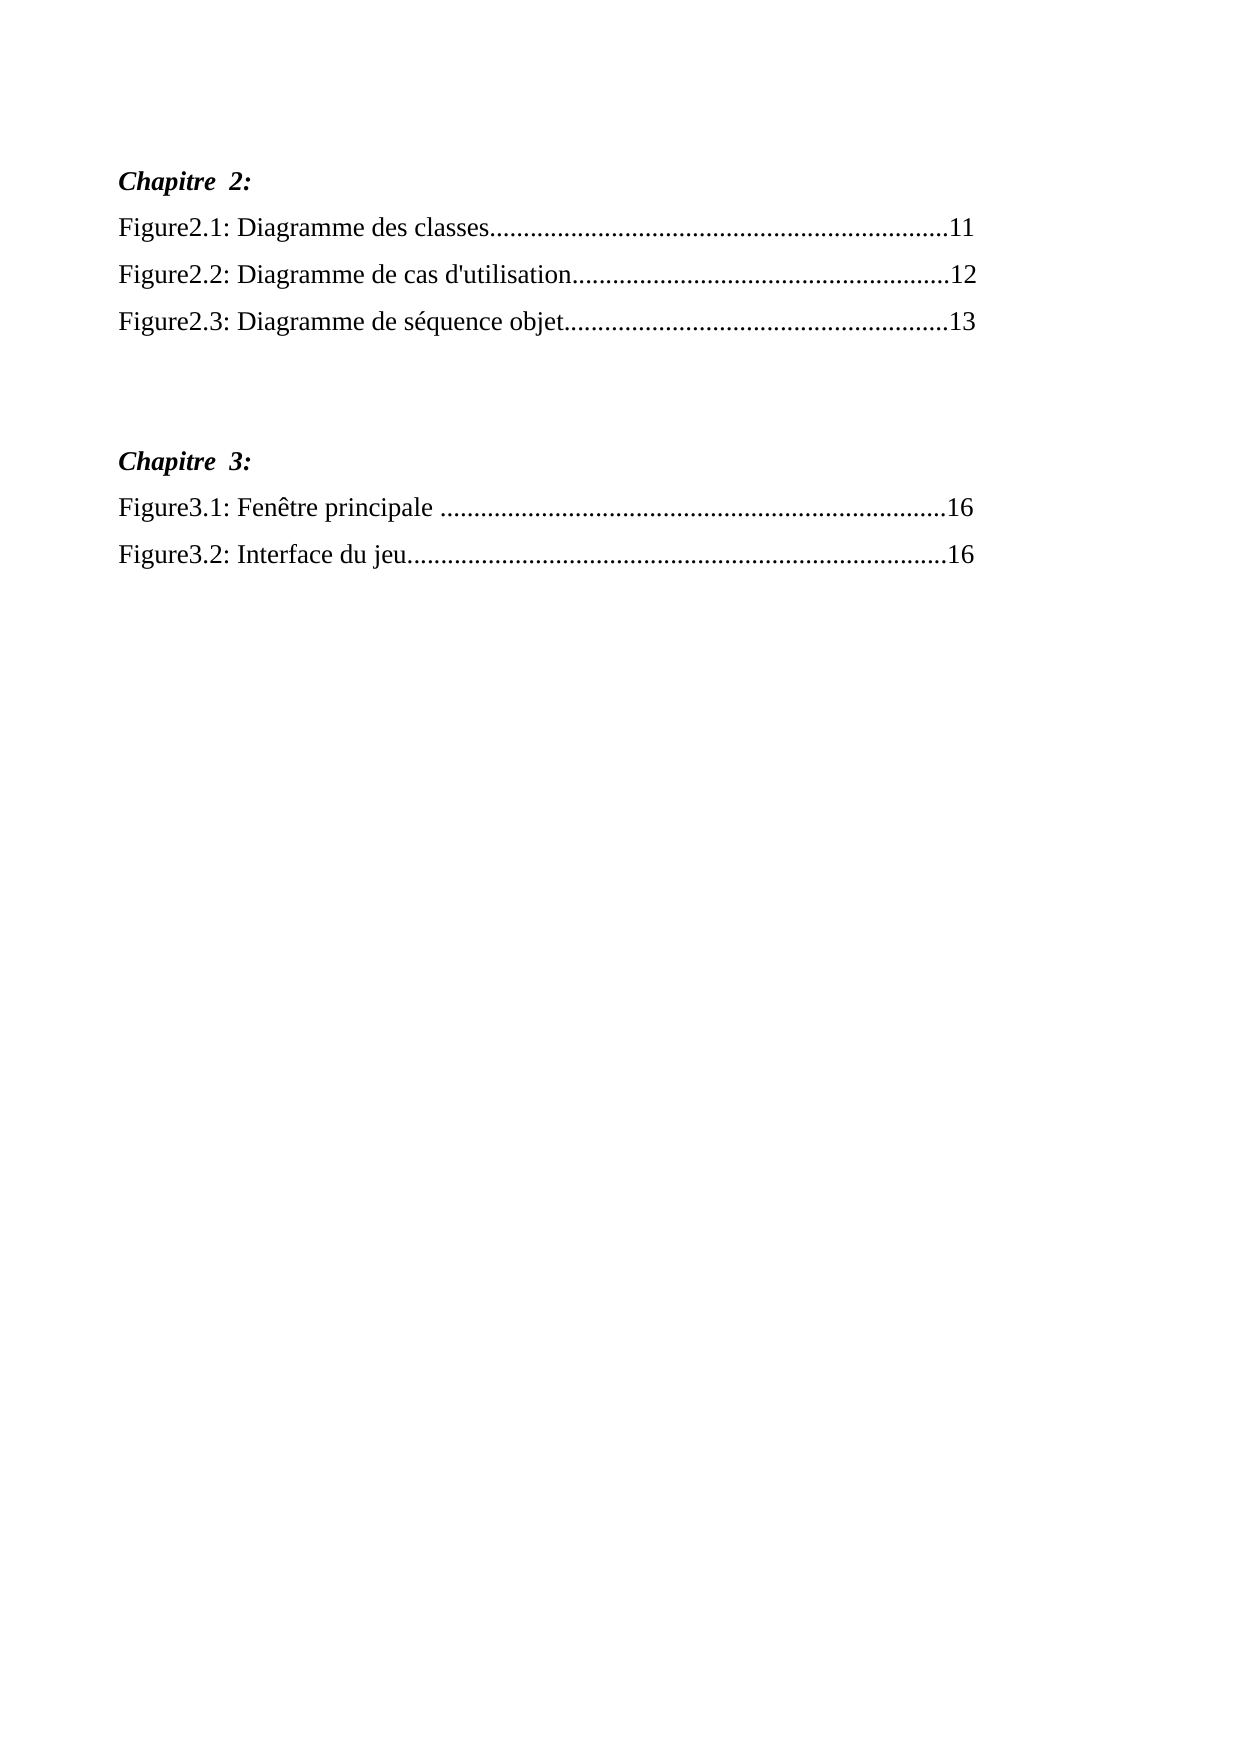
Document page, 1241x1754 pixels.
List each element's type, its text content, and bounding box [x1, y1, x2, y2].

text Figure2.2: Diagramme de cas d'utilisation........................................................12 [118, 258, 1122, 289]
text Chapitre 3: [118, 445, 1122, 476]
text Figure3.2: Interface du jeu................................................................................16 [118, 538, 1122, 569]
text Figure3.1: Fenêtre principale ...........................................................................16 [118, 491, 1122, 523]
text Figure2.1: Diagramme des classes....................................................................11 [118, 211, 1122, 243]
text Figure2.3: Diagramme de séquence objet.........................................................13 [118, 305, 1122, 336]
text Chapitre 2: [118, 165, 1122, 196]
